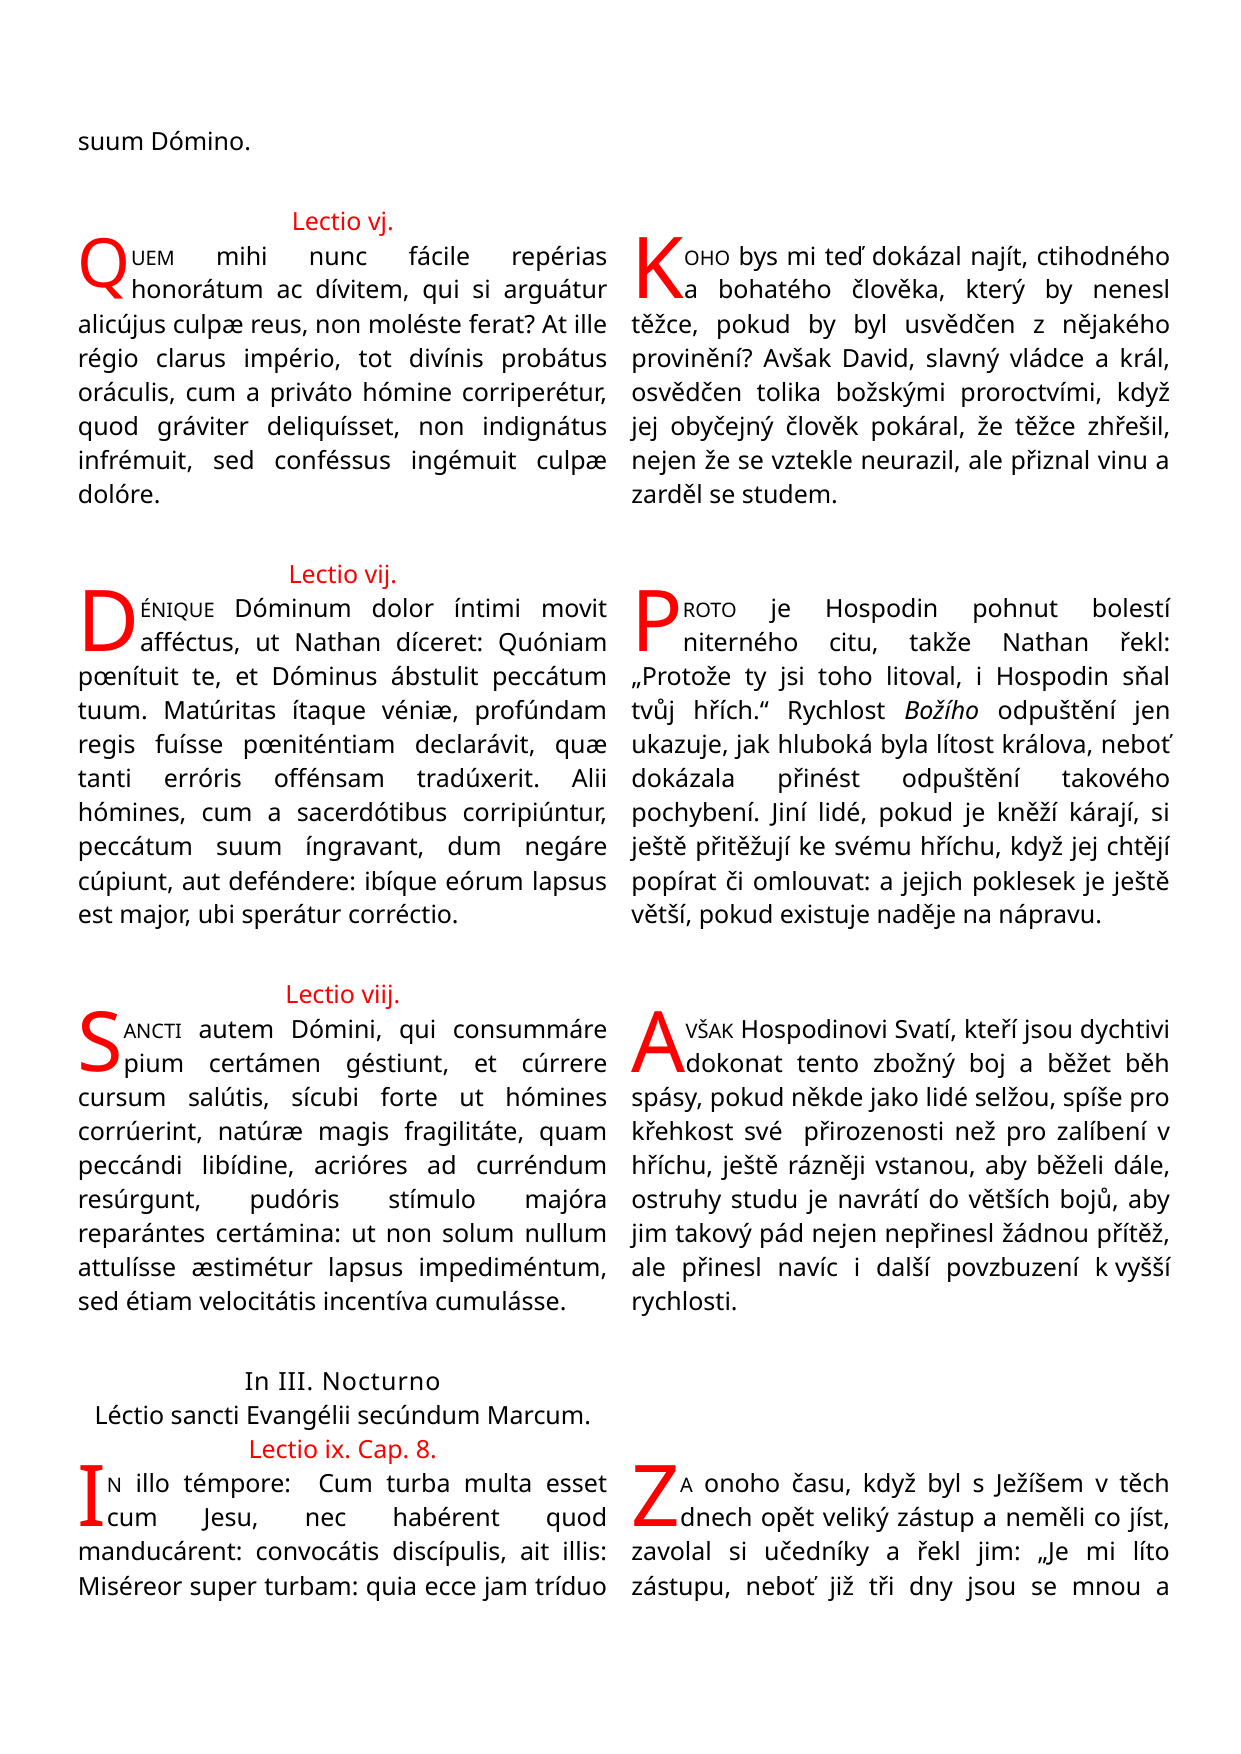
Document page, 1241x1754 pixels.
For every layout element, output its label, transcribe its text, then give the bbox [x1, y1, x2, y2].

table_cell In III. Nocturno Léctio sancti Evangélii secúndum Marcum. Lectio ix. Cap. 8. In illo témpore: Cum turba multa esset cum Jesu, nec habérent quod manducárent: convocátis discípulis, ait illis: Miséreor super turbam: quia ecce jam tríduo sústinent me, nec habent quod mandúcent. Et réliqua. Homilía sancti Ambrósii Epíscopi. Lib. 6. in Luc. Cap. 9. Posteáquam illa, quæ Ecclésiæ typum accépit, a fluxu curáta est sánguinis, posteáquam Apóstoli ad evangelizándum regnum Dei sunt destináti, grátiæ cœléstis impartítur aliméntum. Sed quibus impartiátur, advérte. Non otiósis, non in civitáte, quasi in synagóga, vel sæculári dignitáte residéntibus, sed inter desérta quæréntibus Christum. [66, 1358, 619, 1608]
table_cell Koho bys mi teď dokázal najít, ctihodného a bohatého člověka, který by nenesl těžce, pokud by byl usvědčen z nějakého provinění? Avšak David, slavný vládce a král, osvědčen tolika božskými proroctvími, když jej obyčejný člověk pokáral, že těžce zhřešil, nejen že se vztekle neurazil, ale přiznal vinu a zarděl se studem. [619, 198, 1182, 551]
table_cell Avšak Hospodinovi Svatí, kteří jsou dychtivi dokonat tento zbožný boj a běžet běh spásy, pokud někde jako lidé selžou, spíše pro křehkost své přirozenosti než pro zalíbení v hříchu, ještě rázněji vstanou, aby běželi dále, ostruhy studu je navrátí do větších bojů, aby jim takový pád nejen nepřinesl žádnou přítěž, ale přinesl navíc i další povzbuzení k vyšší rychlosti. [619, 971, 1182, 1358]
table_cell Za onoho času, když byl s Ježíšem v těch dnech opět veliký zástup a neměli co jíst, zavolal si učedníky a řekl jim: „Je mi líto zástupu, neboť již tři dny jsou se mnou a nemají co jíst.“ A ostatní. Poté, co žena, která je chápána jako před-obraz Církve, je uzdravena od krvetoku, poté, co Apoštolové byli posláni, aby zvěstovali radostnou zprávu o království Božím, Pán rozděluje pokrm nebeské milosti. Všimni si však, komu jej rozdělil. Ne lidem, kteří nic nedělají, ani lidem ve městě, tedy v synagoze, nebo lidem honosícím se světskou slávou, avšak těm, kteří uprostřed pouště hledají Krista. [619, 1358, 1182, 1608]
table_cell Lectio viij. Sancti autem Dómini, qui consummáre pium certámen géstiunt, et cúrrere cursum salútis, sícubi forte ut hómines corrúerint, natúræ magis fragilitáte, quam peccándi libídine, acrióres ad curréndum resúrgunt, pudóris stímulo majóra reparántes certámina: ut non solum nullum attulísse æstimétur lapsus impediméntum, sed étiam velocitátis incentíva cumulásse. [66, 971, 619, 1358]
table_cell Lectio vj. Quem mihi nunc fácile repérias honorátum ac dívitem, qui si arguátur alicújus culpæ reus, non moléste ferat? At ille régio clarus império, tot divínis probátus oráculis, cum a priváto hómine corriperétur, quod gráviter deliquísset, non indignátus infrémuit, sed conféssus ingémuit culpæ dolóre. [66, 198, 619, 551]
table_cell In II. Nocturno Ex libro sancti Ambrósii Epíscopi de Apología David. Apolog. 1. Cap. 2. Lectio v. Unusquísque nostrum per síngulas horas quam multa delínquit! nec tamen unusquísque de plebe peccátum suum confiténdum putat. Ille rex tantus ac potens, ne exíguo quidem moménto manére penes se delícti passus est consciéntiam: sed præmatúra confessióne, atque imménso dolóre, réddidit peccátum suum Dómino. [66, 118, 619, 198]
table_cell Proto je Hospodin pohnut bolestí niterného citu, takže Nathan řekl: „Protože ty jsi toho litoval, i Hospodin sňal tvůj hřích.“ Rychlost Božího odpuštění jen ukazuje, jak hluboká byla lítost králova, neboť dokázala přinést odpuštění takového pochybení. Jiní lidé, pokud je kněží kárají, si ještě přitěžují ke svému hříchu, když jej chtějí popírat či omlouvat: a jejich poklesek je ještě větší, pokud existuje naděje na nápravu. [619, 551, 1182, 971]
table_cell [619, 118, 1182, 198]
table_cell Lectio vij. Dénique Dóminum dolor íntimi movit afféctus, ut Nathan díceret: Quóniam pœnítuit te, et Dóminus ábstulit peccátum tuum. Matúritas ítaque véniæ, profúndam regis fuísse pœniténtiam declarávit, quæ tanti erróris offénsam tradúxerit. Alii hómines, cum a sacerdótibus corripiúntur, peccátum suum íngravant, dum negáre cúpiunt, aut deféndere: ibíque eórum lapsus est major, ubi sperátur corréctio. [66, 551, 619, 971]
